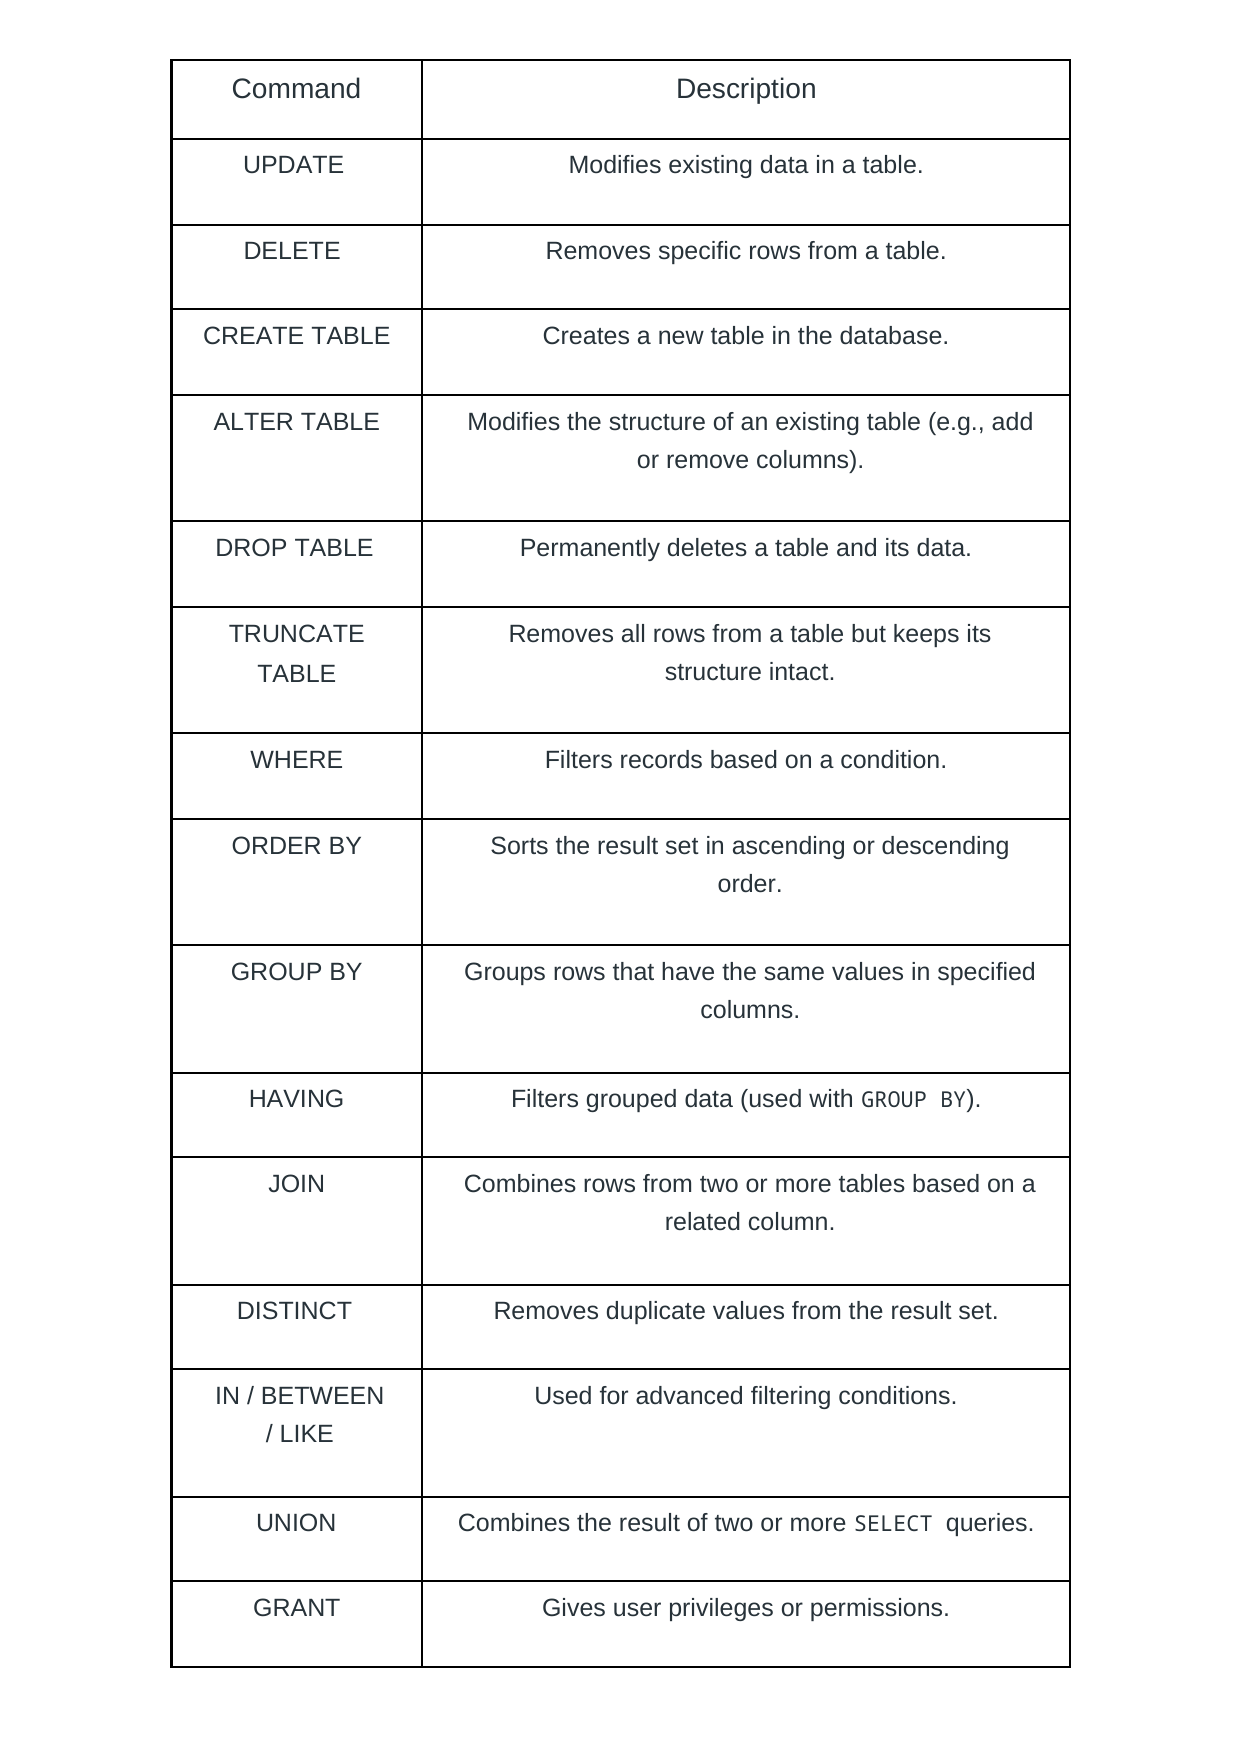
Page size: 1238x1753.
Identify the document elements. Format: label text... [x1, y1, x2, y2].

table_cell Removes duplicate values from the result set. [423, 1286, 1069, 1368]
table_cell Permanently deletes a table and its data. [423, 522, 1069, 606]
table_cell DISTINCT [173, 1286, 421, 1368]
table_cell Gives user privileges or permissions. [423, 1582, 1069, 1666]
table_cell GRANT [173, 1582, 421, 1666]
table_cell Sorts the result set in ascending or descending order. [423, 820, 1069, 944]
table_header Description [423, 61, 1069, 138]
table_cell DELETE [173, 226, 421, 308]
table_cell WHERE [173, 734, 421, 818]
table_cell TRUNCATE TABLE [173, 608, 421, 732]
table_cell ORDER BY [173, 820, 421, 944]
table_cell Filters grouped data (used with GROUP BY). [423, 1074, 1069, 1156]
table_cell JOIN [173, 1158, 421, 1284]
table_cell IN / BETWEEN / LIKE [173, 1370, 421, 1496]
table_cell Removes specific rows from a table. [423, 226, 1069, 308]
table_cell GROUP BY [173, 946, 421, 1072]
table_cell Groups rows that have the same values in specified columns. [423, 946, 1069, 1072]
table_cell Creates a new table in the database. [423, 310, 1069, 394]
table_cell Removes all rows from a table but keeps its structure intact. [423, 608, 1069, 732]
table_cell Combines the result of two or more SELECT queries. [423, 1498, 1069, 1580]
table_cell HAVING [173, 1074, 421, 1156]
table_cell Used for advanced filtering conditions. [423, 1370, 1069, 1496]
table_cell ALTER TABLE [173, 396, 421, 520]
table_cell Modifies the structure of an existing table (e.g., add or remove columns). [423, 396, 1069, 520]
table_cell Combines rows from two or more tables based on a related column. [423, 1158, 1069, 1284]
table_cell Modifies existing data in a table. [423, 140, 1069, 224]
table_cell CREATE TABLE [173, 310, 421, 394]
table_cell DROP TABLE [173, 522, 421, 606]
table_header Command [173, 61, 421, 138]
table_cell UNION [173, 1498, 421, 1580]
table_cell UPDATE [173, 140, 421, 224]
table_cell Filters records based on a condition. [423, 734, 1069, 818]
